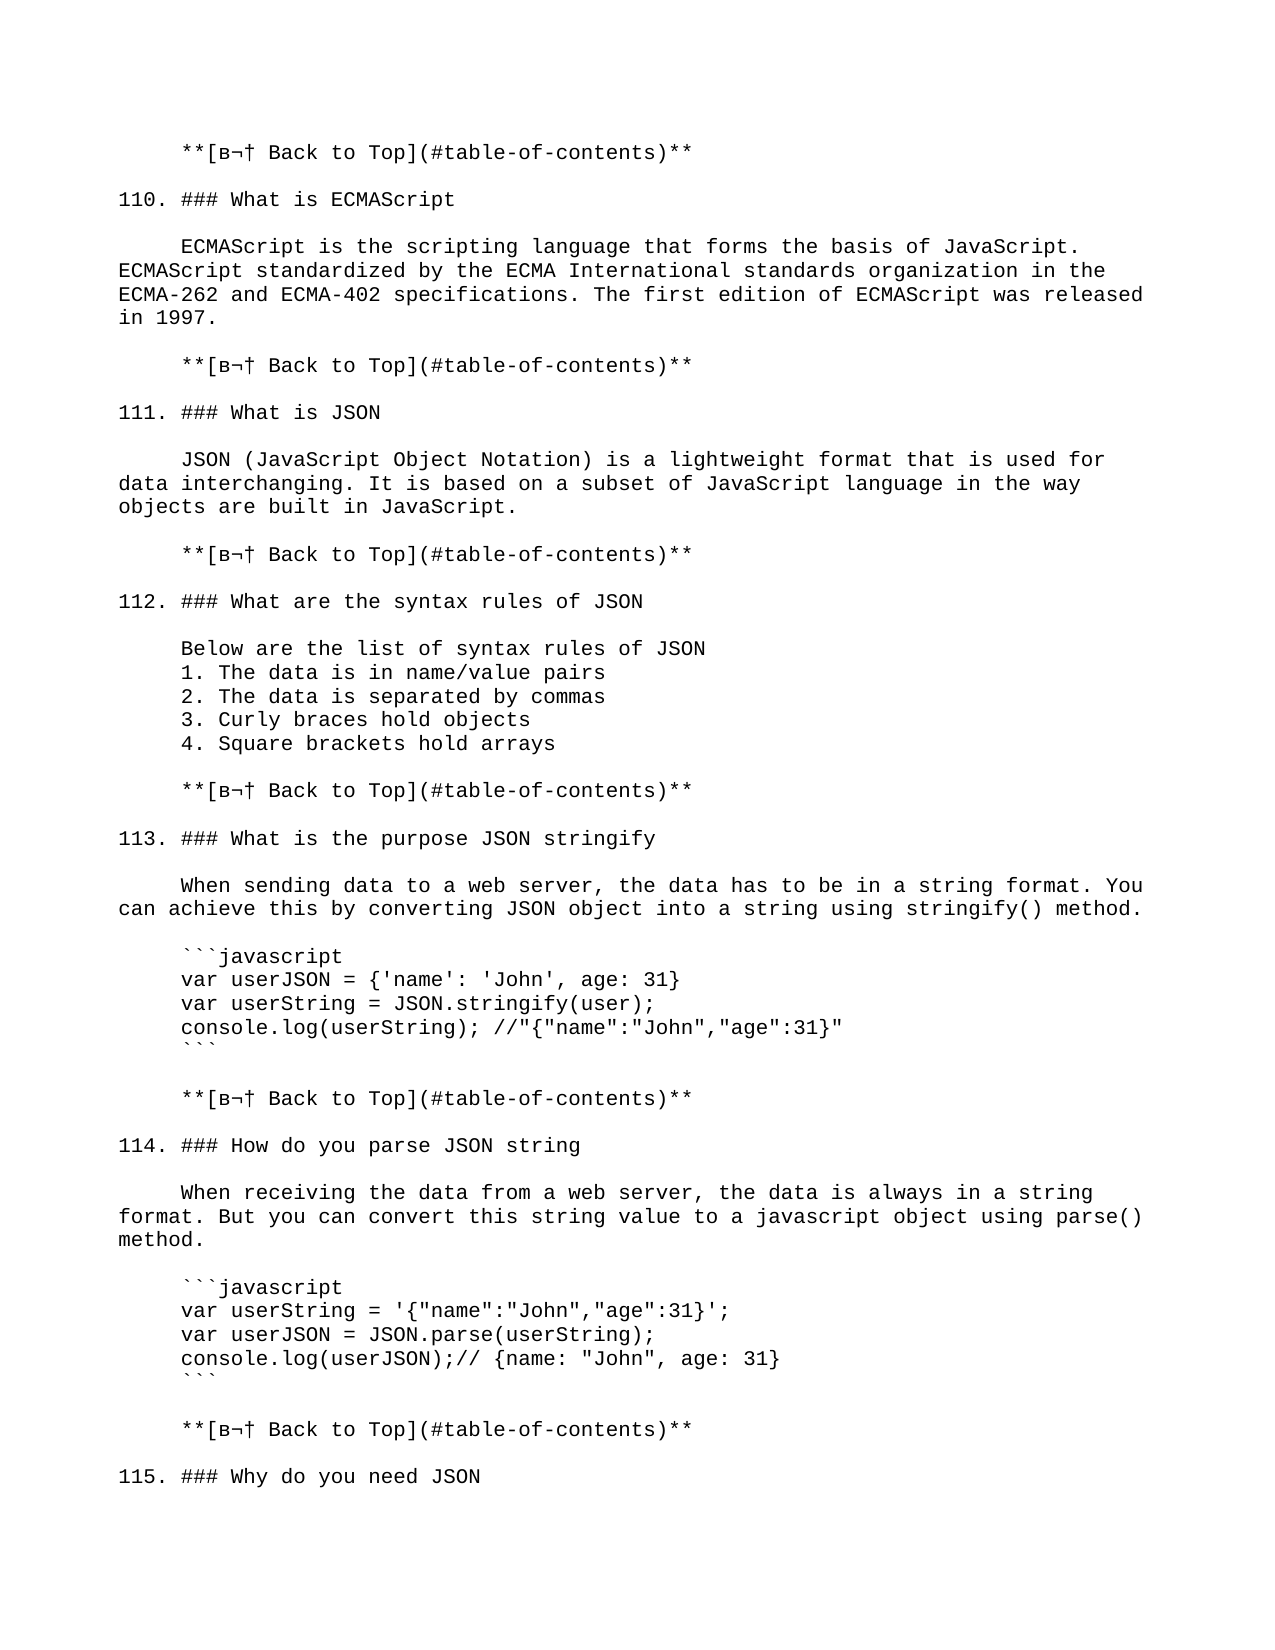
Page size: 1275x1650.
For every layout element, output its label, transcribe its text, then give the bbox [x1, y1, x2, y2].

text **[в¬† Back to Top](#table-of-contents)** [118, 142, 1157, 165]
text var userJSON = {'name': 'John', age: 31} [118, 969, 1157, 993]
text var userJSON = JSON.parse(userString); [118, 1324, 1157, 1348]
text **[в¬† Back to Top](#table-of-contents)** [118, 1088, 1157, 1111]
text ``` [118, 1040, 1157, 1064]
text 1. The data is in name/value pairs [118, 662, 1157, 686]
text var userString = '{"name":"John","age":31}'; [118, 1300, 1157, 1324]
text 3. Curly braces hold objects [118, 709, 1157, 733]
text 111. ### What is JSON [118, 402, 1157, 426]
text 114. ### How do you parse JSON string [118, 1135, 1157, 1158]
text Below are the list of syntax rules of JSON [118, 638, 1157, 662]
text **[в¬† Back to Top](#table-of-contents)** [118, 1419, 1157, 1442]
text 113. ### What is the purpose JSON stringify [118, 827, 1157, 851]
text var userString = JSON.stringify(user); [118, 993, 1157, 1017]
text 4. Square brackets hold arrays [118, 733, 1157, 757]
text 110. ### What is ECMAScript [118, 189, 1157, 213]
text 2. The data is separated by commas [118, 686, 1157, 709]
text **[в¬† Back to Top](#table-of-contents)** [118, 780, 1157, 804]
text 112. ### What are the syntax rules of JSON [118, 591, 1157, 615]
text 115. ### Why do you need JSON [118, 1466, 1157, 1489]
text console.log(userJSON);// {name: "John", age: 31} [118, 1348, 1157, 1371]
text console.log(userString); //"{"name":"John","age":31}" [118, 1017, 1157, 1040]
text When receiving the data from a web server, the data is always in a string format. But you can convert this string value to a javascript object using parse() method. [118, 1182, 1157, 1253]
text ``` [118, 1371, 1157, 1395]
text When sending data to a web server, the data has to be in a string format. You can achieve this by converting JSON object into a string using stringify() method. [118, 875, 1157, 922]
text ```javascript [118, 946, 1157, 969]
text **[в¬† Back to Top](#table-of-contents)** [118, 354, 1157, 378]
text ECMAScript is the scripting language that forms the basis of JavaScript. ECMAScript standardized by the ECMA International standards organization in the ECMA-262 and ECMA-402 specifications. The first edition of ECMAScript was released in 1997. [118, 236, 1157, 331]
text JSON (JavaScript Object Notation) is a lightweight format that is used for data interchanging. It is based on a subset of JavaScript language in the way objects are built in JavaScript. [118, 449, 1157, 520]
text **[в¬† Back to Top](#table-of-contents)** [118, 544, 1157, 567]
text ```javascript [118, 1277, 1157, 1300]
